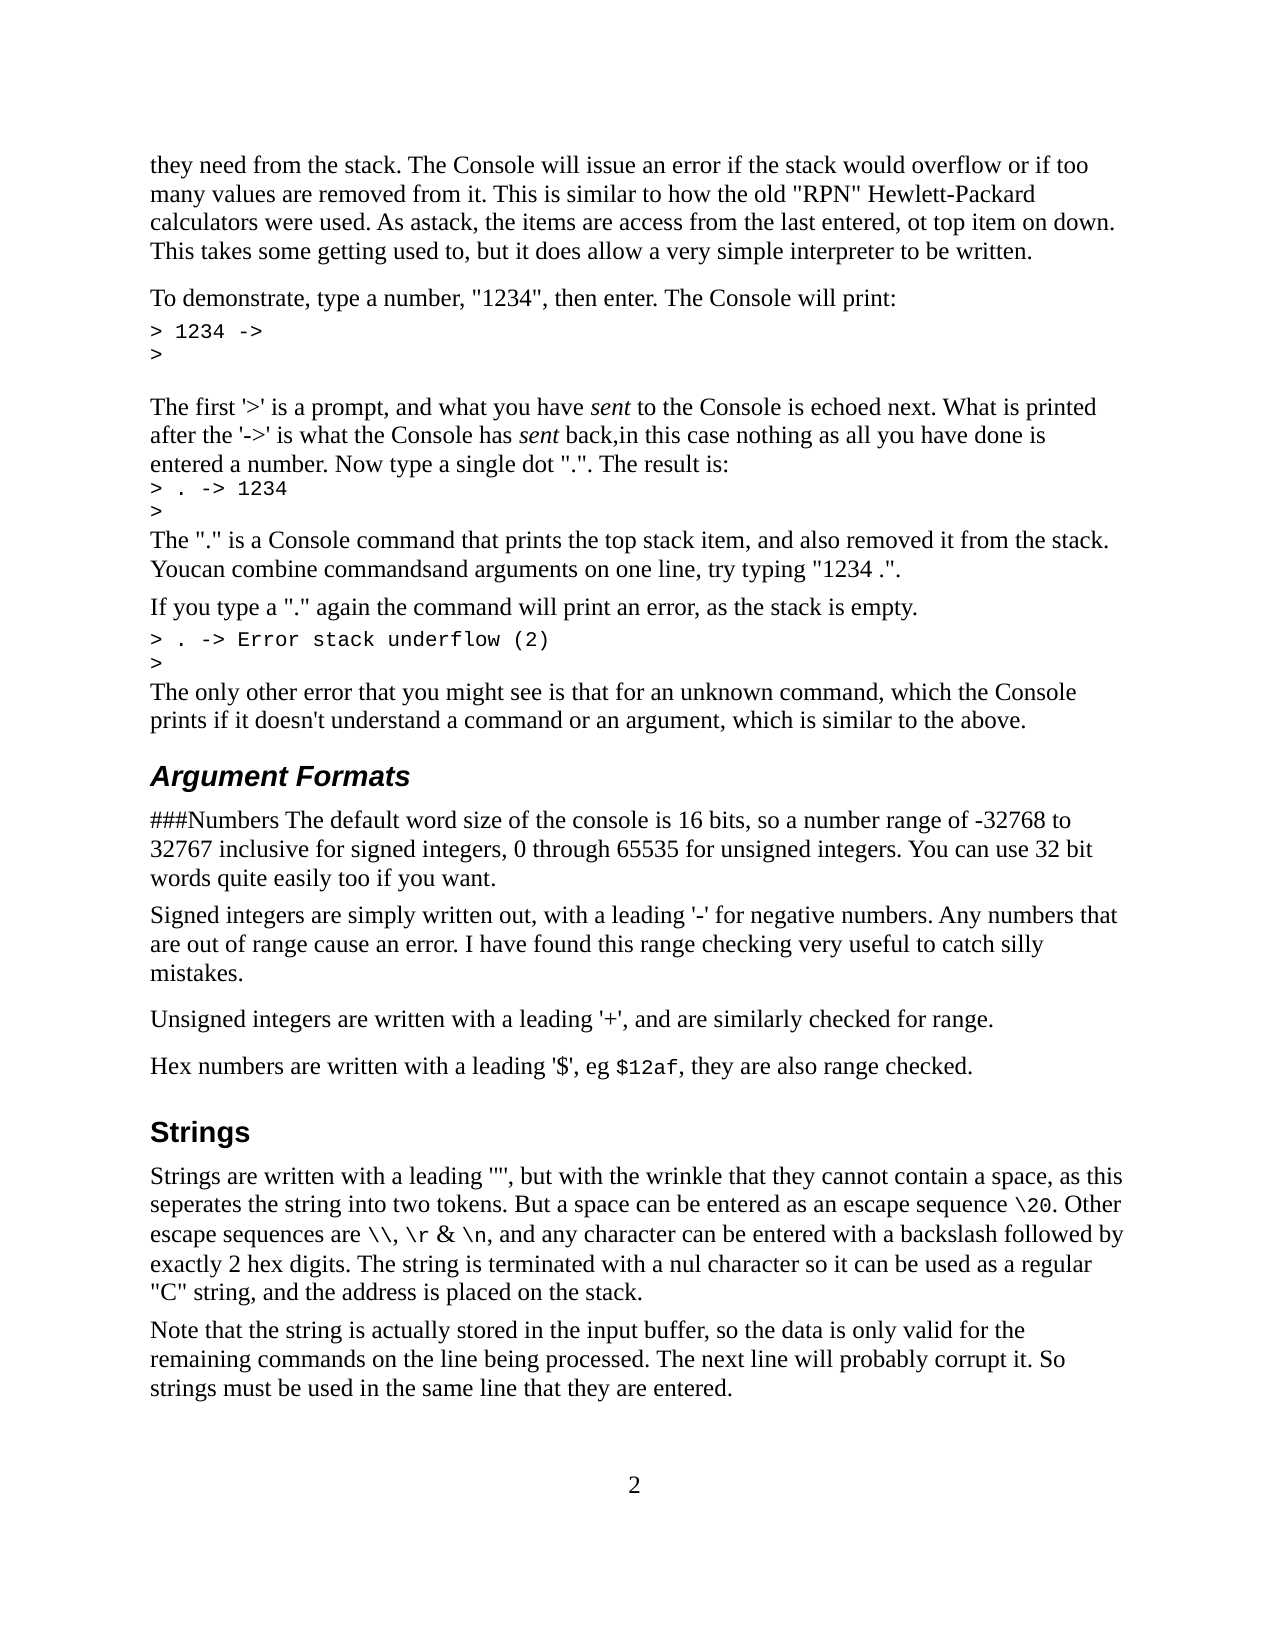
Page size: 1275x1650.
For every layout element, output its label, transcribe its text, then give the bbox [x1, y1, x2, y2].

text The only other error that you might see is that for an unknown command, which the Console prints if it doesn't understand a command or an argument, which is similar to the above. [150, 677, 1125, 734]
text > [150, 501, 1125, 525]
text Unsigned integers are written with a leading '+', and are similarly checked for range. [150, 1004, 1125, 1033]
subtitle Strings [150, 1115, 1125, 1148]
text If you type a "." again the command will print an error, as the stack is empty. [150, 592, 1125, 620]
text Hex numbers are written with a leading '$', eg $12af, they are also range checked. [150, 1051, 1125, 1081]
text > [150, 653, 1125, 677]
text Note that the string is actually stored in the input buffer, so the data is only valid for the remaining commands on the line being processed. The next line will probably corrupt it. So strings must be used in the same line that they are entered. [150, 1315, 1125, 1401]
text Signed integers are simply written out, with a leading '-' for negative numbers. Any numbers that are out of range cause an error. I have found this range checking very useful to catch silly mistakes. [150, 900, 1125, 987]
text > . -> 1234 [150, 478, 1125, 501]
text To demonstrate, type a number, "1234", then enter. The Console will print: [150, 283, 1125, 312]
text > [150, 344, 1125, 368]
text ###Numbers The default word size of the console is 16 bits, so a number range of -32768 to 32767 inclusive for signed integers, 0 through 65535 for unsigned integers. You can use 32 bit words quite easily too if you want. [150, 805, 1125, 891]
text Strings are written with a leading '"', but with the wrinkle that they cannot contain a space, as this seperates the string into two tokens. But a space can be entered as an escape sequence \20. Other escape sequences are \\, \r & \n, and any character can be entered with a backslash followed by exactly 2 hex digits. The string is terminated with a nul character so it can be used as a regular "C" string, and the address is placed on the stack. [150, 1161, 1125, 1306]
subtitle Argument Formats [150, 759, 1125, 793]
text The first '>' is a prompt, and what you have sent to the Console is echoed next. What is printed after the '->' is what the Console has sent back,in this case nothing as all you have done is entered a number. Now type a single dot ".". The result is: [150, 392, 1125, 478]
text > . -> Error stack underflow (2) [150, 629, 1125, 653]
text The "." is a Console command that prints the top stack item, and also removed it from the stack. Youcan combine commandsand arguments on one line, try typing "1234 .". [150, 525, 1125, 583]
text > 1234 -> [150, 321, 1125, 344]
text they need from the stack. The Console will issue an error if the stack would overflow or if too many values are removed from it. This is similar to how the old "RPN" Hewlett-Packard calculators were used. As astack, the items are access from the last entered, ot top item on down. This takes some getting used to, but it does allow a very simple interpreter to be written. [150, 150, 1125, 265]
